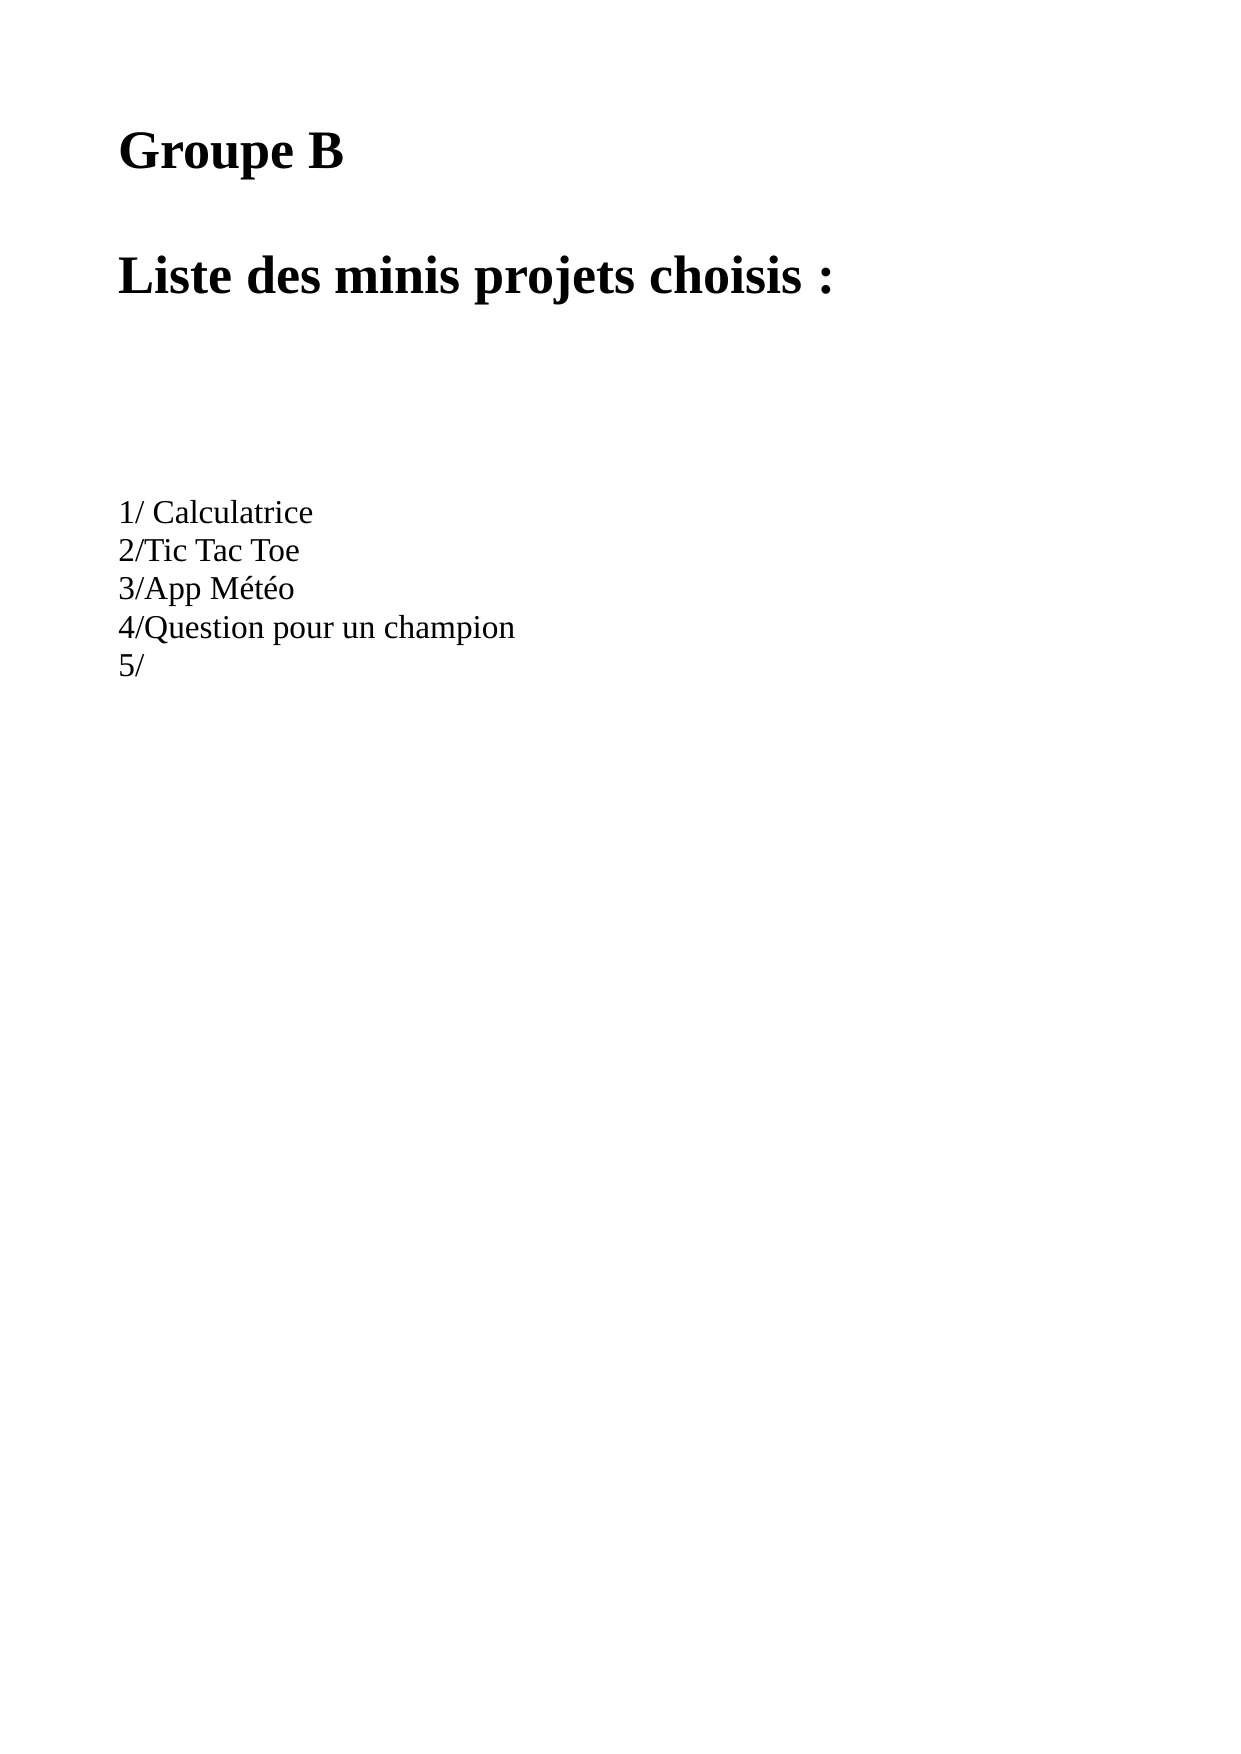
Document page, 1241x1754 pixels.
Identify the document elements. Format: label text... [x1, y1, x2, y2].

text 1/ Calculatrice [118, 492, 1122, 530]
text 4/Question pour un champion [118, 607, 1122, 645]
text Liste des minis projets choisis : [118, 243, 1122, 305]
text 3/App Météo [118, 568, 1122, 607]
text 5/ [118, 645, 1122, 683]
text 2/Tic Tac Toe [118, 530, 1122, 568]
text Groupe B [118, 118, 1122, 180]
